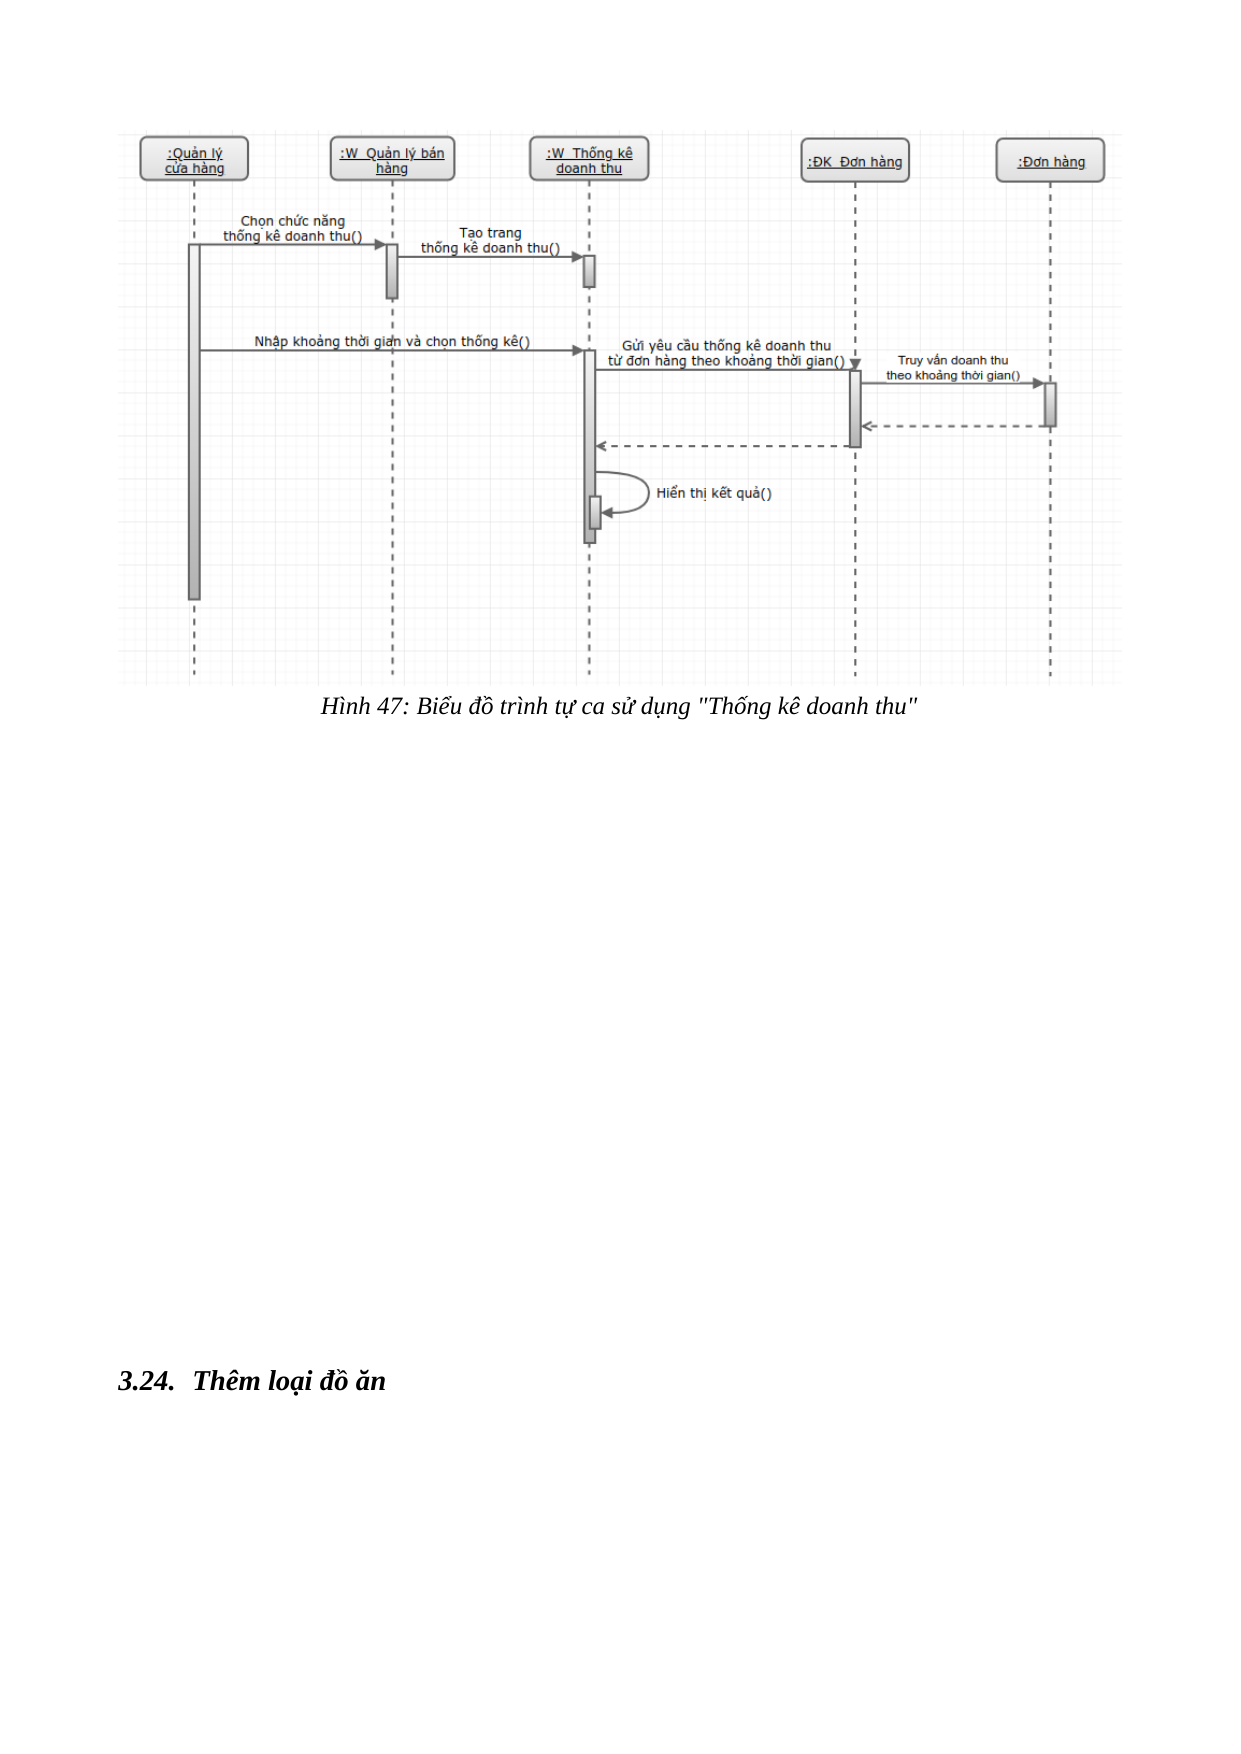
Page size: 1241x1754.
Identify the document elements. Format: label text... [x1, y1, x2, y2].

text Hình 47: Biểu đồ trình tự ca sử dụng "Thống kê doanh thu" [118, 686, 1122, 720]
subtitle Thêm loại đồ ăn [118, 1364, 1122, 1397]
picture [118, 130, 1123, 686]
